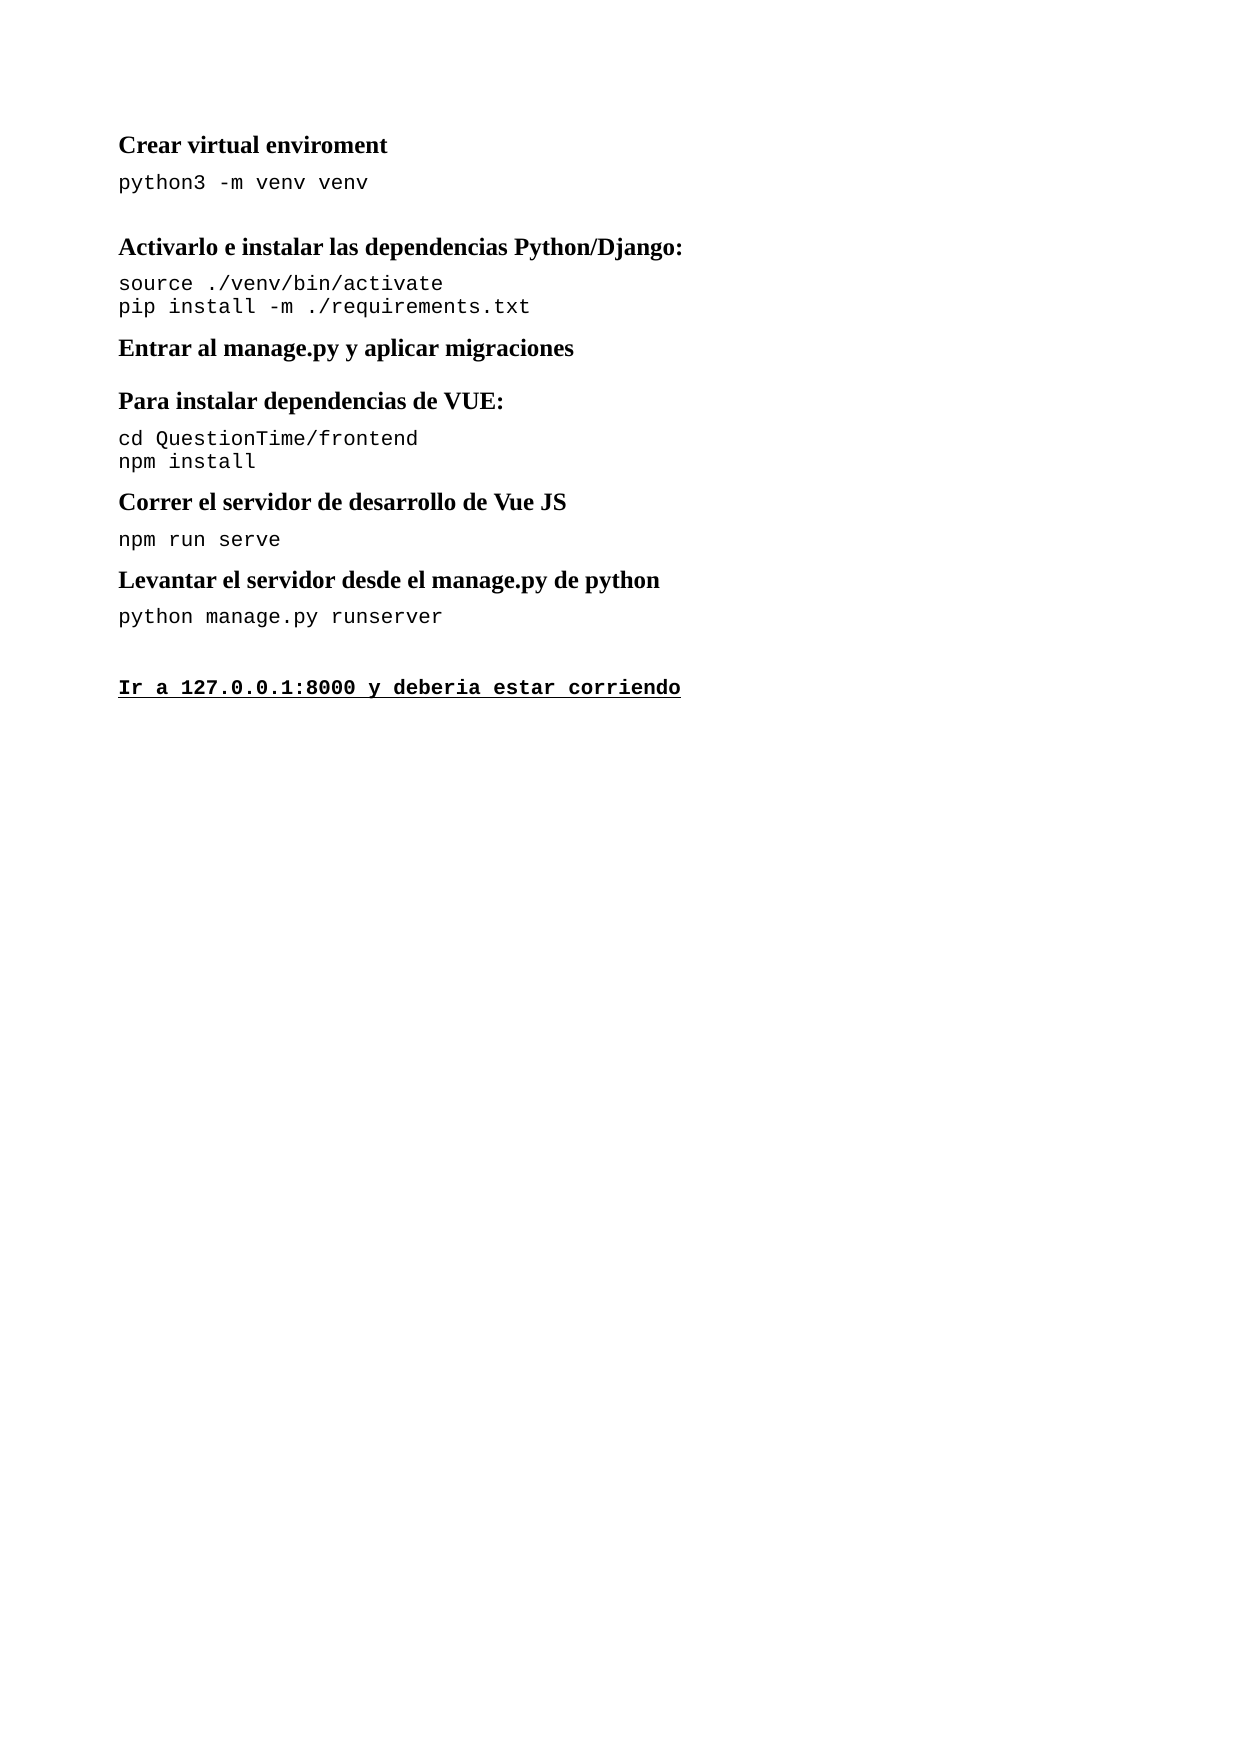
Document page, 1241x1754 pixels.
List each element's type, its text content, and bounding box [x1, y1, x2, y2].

text python manage.py runserver [118, 606, 1122, 630]
text pip install -m ./requirements.txt [118, 297, 1122, 320]
text source ./venv/bin/activate [118, 273, 1122, 297]
subtitle Crear virtual enviroment [118, 131, 1122, 159]
text Ir a 127.0.0.1:8000 y deberia estar corriendo [118, 677, 1122, 701]
subtitle Para instalar dependencias de VUE: [118, 386, 1122, 415]
text npm run serve [118, 529, 1122, 552]
subtitle Levantar el servidor desde el manage.py de python [118, 565, 1122, 594]
subtitle Entrar al manage.py y aplicar migraciones [118, 333, 1122, 361]
subtitle Activarlo e instalar las dependencias Python/Django: [118, 232, 1122, 260]
text cd QuestionTime/frontend [118, 428, 1122, 451]
subtitle Correr el servidor de desarrollo de Vue JS [118, 487, 1122, 516]
text npm install [118, 451, 1122, 475]
text python3 -m venv venv [118, 172, 1122, 196]
